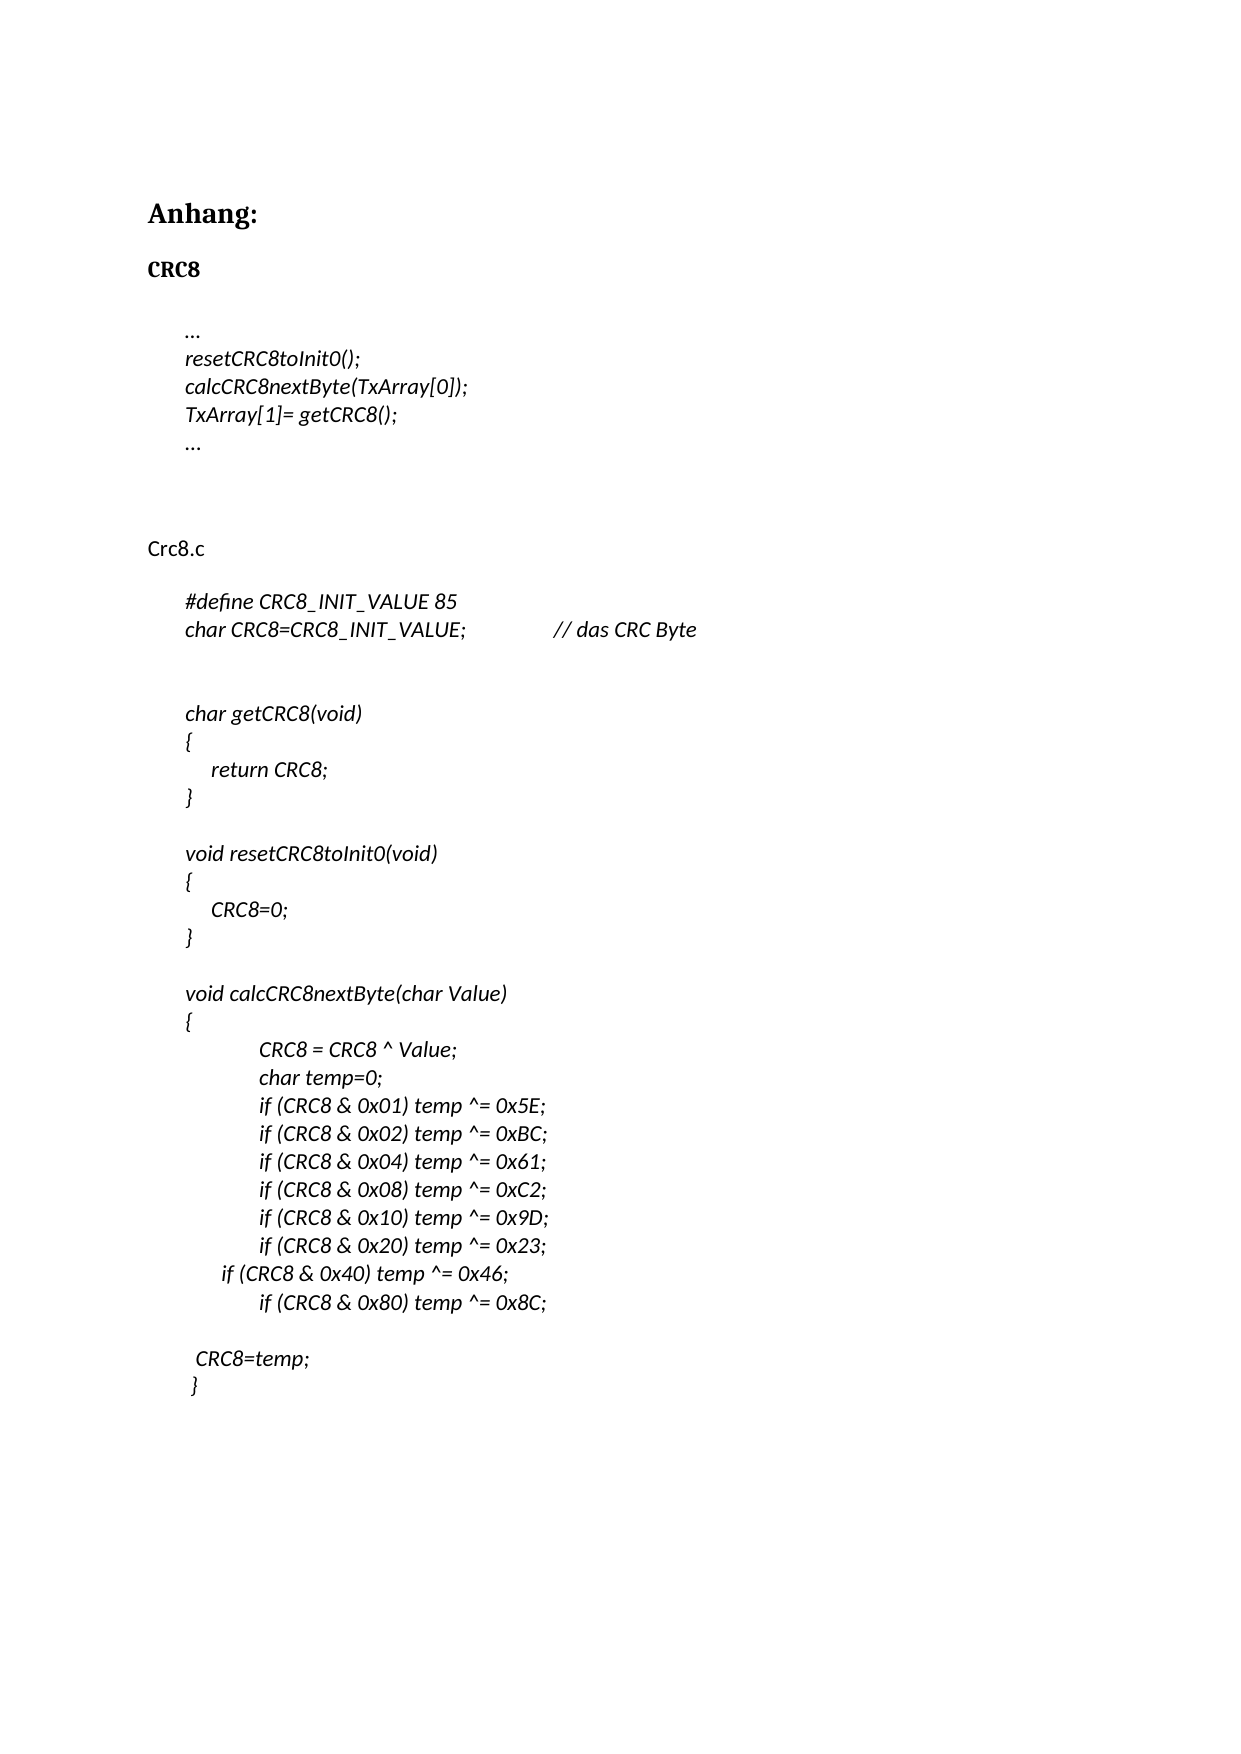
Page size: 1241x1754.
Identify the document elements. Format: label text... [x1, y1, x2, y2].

text void calcCRC8nextByte(char Value) [185, 979, 1055, 1007]
subtitle Anhang: [148, 198, 1093, 231]
text char getCRC8(void) [185, 699, 1055, 727]
text if (CRC8 & 0x01) temp ^= 0x5E; [185, 1091, 1055, 1119]
text #define CRC8_INIT_VALUE 85 [185, 587, 1055, 615]
text if (CRC8 & 0x20) temp ^= 0x23; [185, 1232, 1055, 1259]
text CRC8=0; [185, 895, 1055, 923]
text … [185, 316, 1055, 344]
text … [148, 428, 1093, 456]
text TxArray[1]= getCRC8(); [185, 400, 1055, 428]
text { [185, 1007, 1055, 1035]
subtitle CRC8 [148, 257, 1093, 313]
text { [185, 867, 1055, 895]
text if (CRC8 & 0x10) temp ^= 0x9D; [185, 1203, 1055, 1232]
text char CRC8=CRC8_INIT_VALUE; // das CRC Byte [185, 615, 1055, 643]
text return CRC8; [185, 755, 1055, 783]
text { [185, 727, 1055, 755]
text if (CRC8 & 0x02) temp ^= 0xBC; [185, 1119, 1055, 1147]
text if (CRC8 & 0x40) temp ^= 0x46; [185, 1259, 1055, 1288]
text Crc8.c [148, 534, 1093, 562]
text } [185, 923, 1055, 951]
text if (CRC8 & 0x80) temp ^= 0x8C; [185, 1288, 1055, 1316]
text } [185, 783, 1055, 811]
text CRC8=temp; [185, 1344, 1055, 1372]
text } [148, 1372, 1093, 1400]
text if (CRC8 & 0x04) temp ^= 0x61; [185, 1147, 1055, 1176]
text CRC8 = CRC8 ^ Value; [185, 1035, 1055, 1063]
text if (CRC8 & 0x08) temp ^= 0xC2; [185, 1176, 1055, 1203]
text calcCRC8nextByte(TxArray[0]); [185, 372, 1055, 400]
text char temp=0; [185, 1063, 1055, 1091]
text void resetCRC8toInit0(void) [185, 839, 1055, 867]
text resetCRC8toInit0(); [185, 344, 1055, 372]
